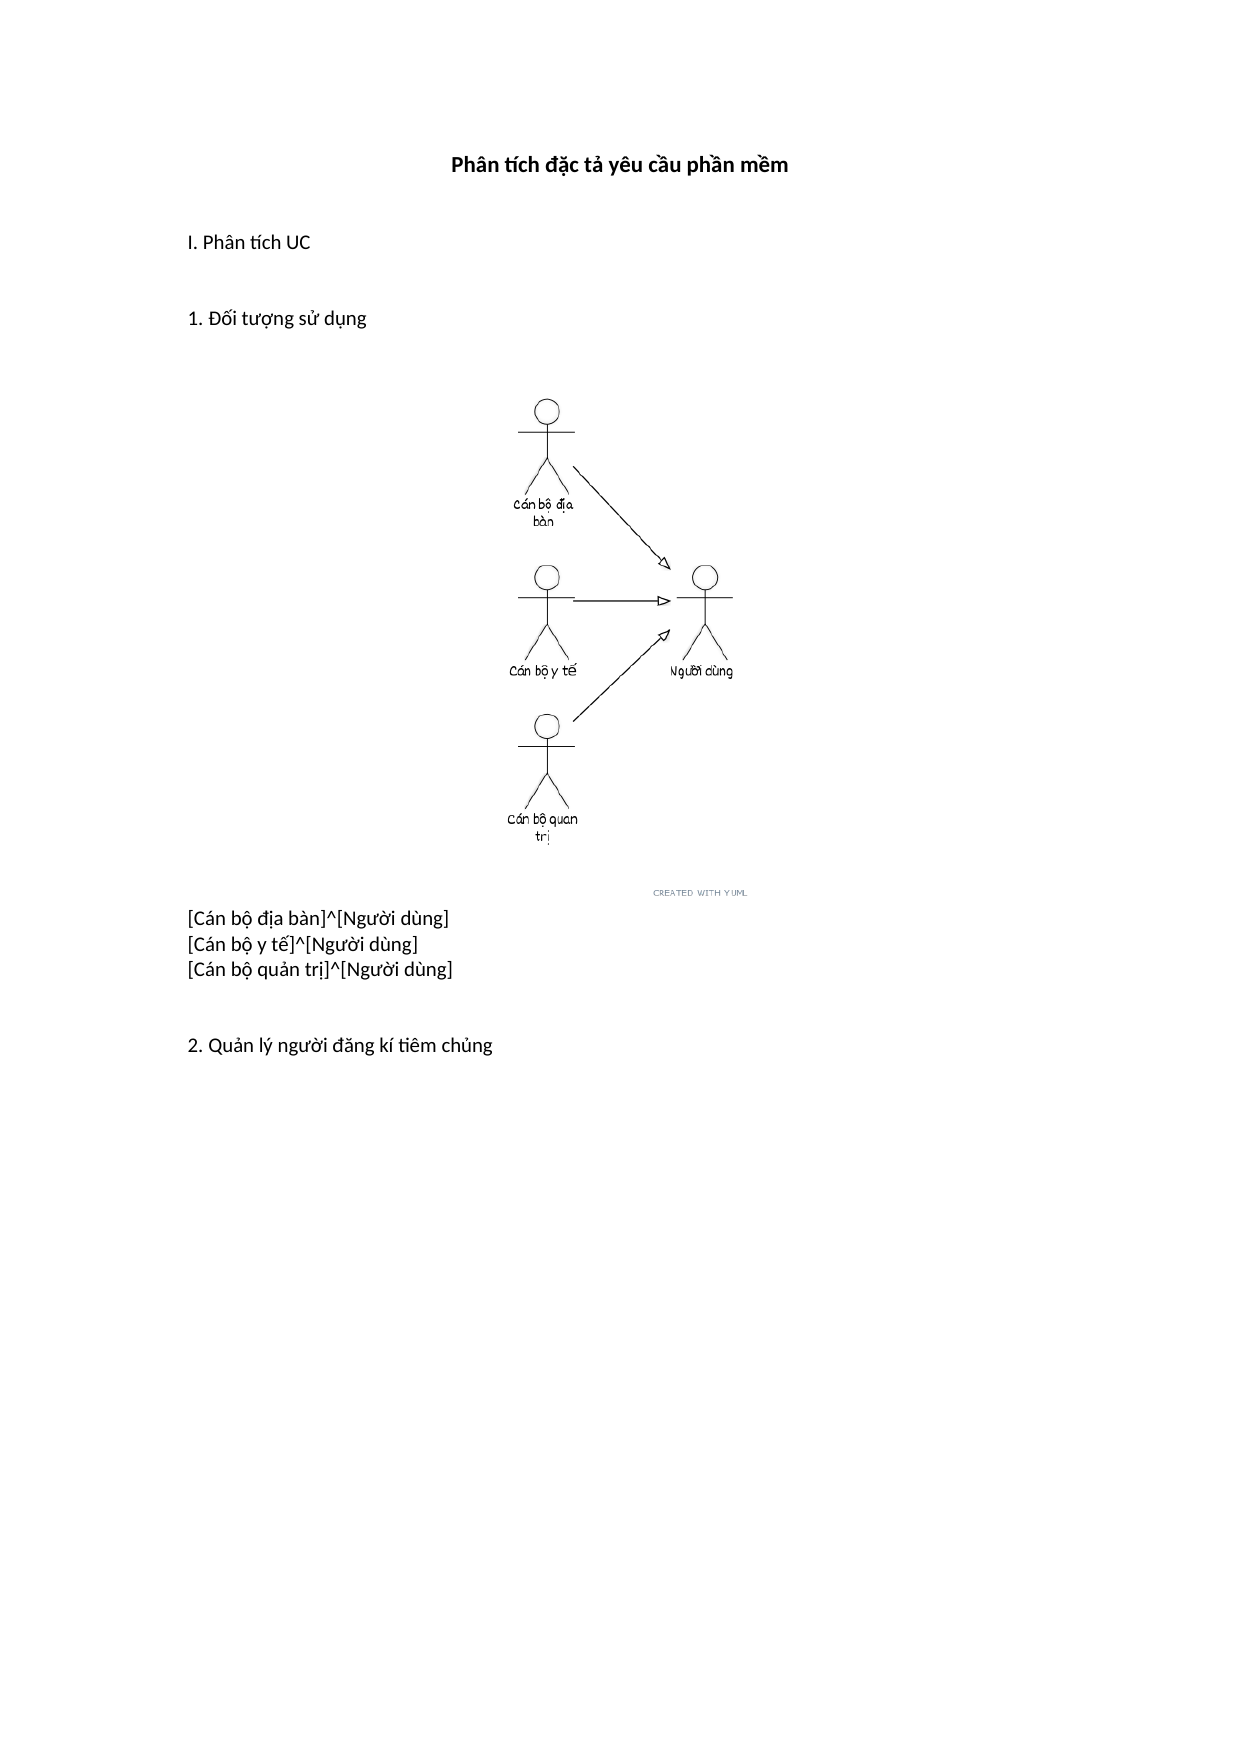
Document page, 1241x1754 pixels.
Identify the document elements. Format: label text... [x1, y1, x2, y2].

picture [477, 356, 763, 906]
list Quản lý người đăng kí tiêm chủng [187, 1032, 1053, 1058]
text Phân tích đặc tả yêu cầu phần mềm [187, 150, 1053, 178]
text [Cán bộ quản trị]^[Người dùng] [187, 956, 1053, 982]
list Phân tích UC [187, 229, 1053, 254]
text [Cán bộ địa bàn]^[Người dùng] [187, 905, 1053, 931]
text [Cán bộ y tế]^[Người dùng] [187, 931, 1053, 956]
list Đối tượng sử dụng [187, 305, 1053, 331]
